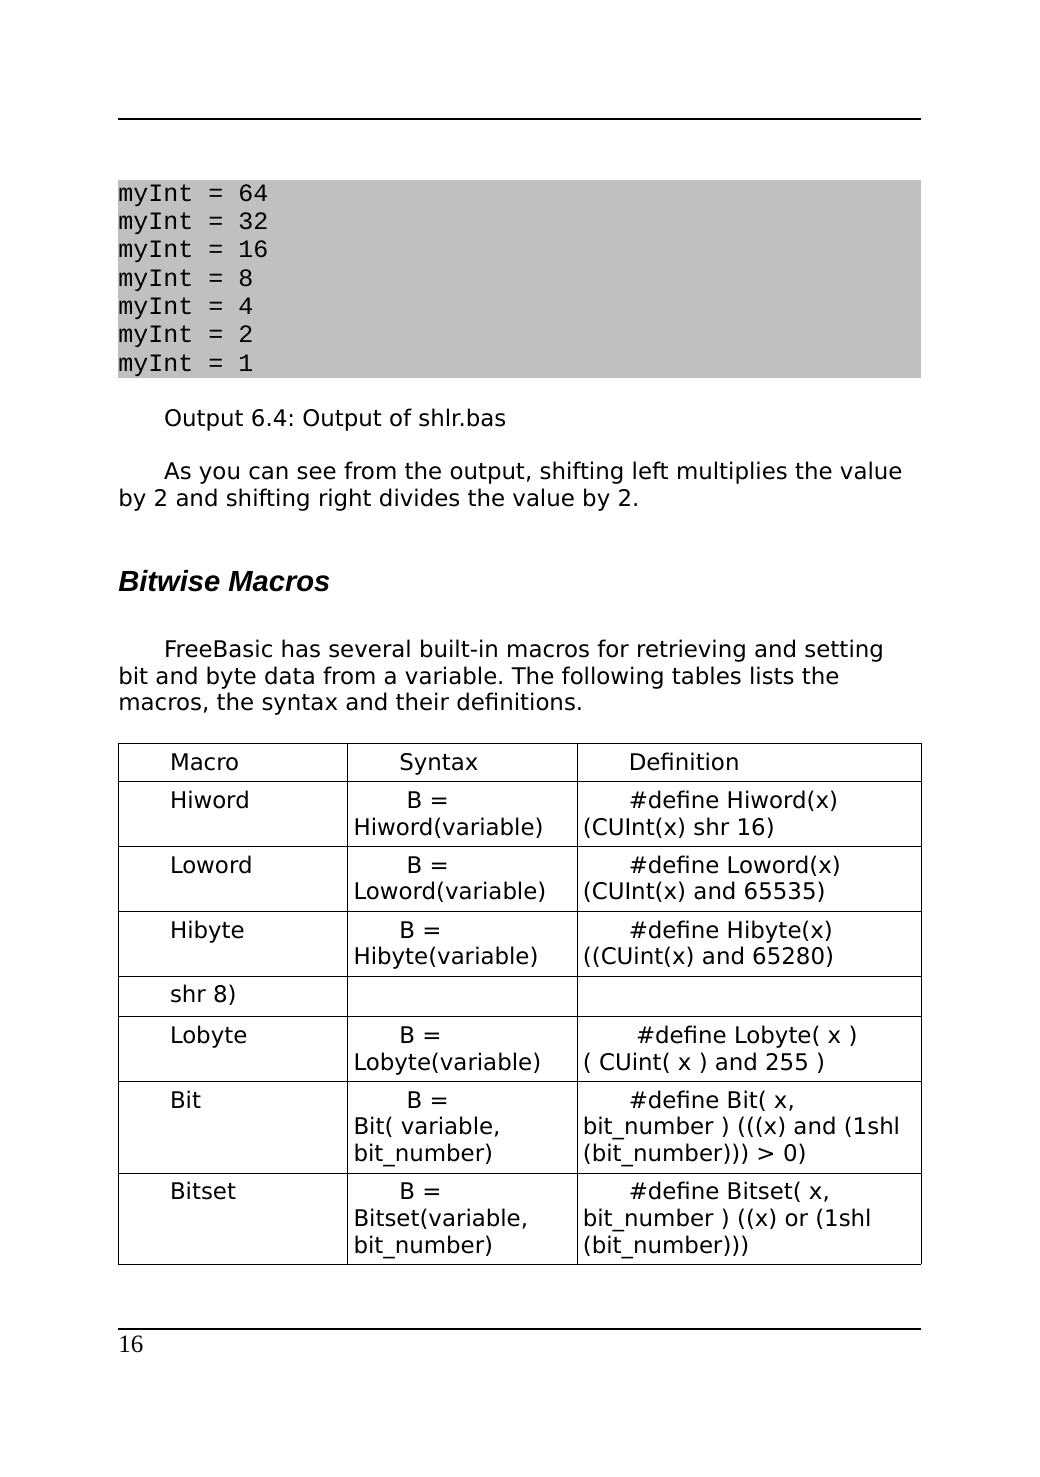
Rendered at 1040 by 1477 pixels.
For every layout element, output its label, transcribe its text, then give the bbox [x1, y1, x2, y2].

table_cell shr 8) [119, 977, 347, 1016]
table_cell Hibyte [119, 912, 347, 976]
text As you can see from the output, shifting left multiplies the value by 2 and shifting right divides the value by 2. [118, 458, 921, 512]
table_cell #define Hibyte(x) ((CUint(x) and 65280) [578, 912, 921, 976]
table_cell #define Bitset( x, bit_number ) ((x) or (1shl (bit_number))) [578, 1174, 921, 1264]
table_cell [348, 977, 577, 1016]
table_cell #define Bit( x, bit_number ) (((x) and (1shl (bit_number))) > 0) [578, 1082, 921, 1173]
table_cell B = Bitset(variable, bit_number) [348, 1174, 577, 1264]
subtitle Bitwise Macros [118, 563, 921, 597]
table_header Definition [578, 744, 921, 781]
table_cell B = Lobyte(variable) [348, 1017, 577, 1081]
table_cell Loword [119, 847, 347, 911]
table_cell [578, 977, 921, 1016]
table_header Syntax [348, 744, 577, 781]
table_cell #define Hiword(x) (CUInt(x) shr 16) [578, 782, 921, 846]
table_cell #define Loword(x) (CUInt(x) and 65535) [578, 847, 921, 911]
text FreeBasic has several built-in macros for retrieving and setting bit and byte data from a variable. The following tables lists the macros, the syntax and their definitions. [118, 636, 921, 716]
table_cell #define Lobyte( x ) ( CUint( x ) and 255 ) [578, 1017, 921, 1081]
table_cell Bitset [119, 1174, 347, 1264]
table_cell Hiword [119, 782, 347, 846]
table_cell B = Bit( variable, bit_number) [348, 1082, 577, 1173]
text Output 6.4: Output of shlr.bas [118, 405, 921, 432]
table_header Macro [119, 744, 347, 781]
table_cell B = Hibyte(variable) [348, 912, 577, 976]
table_cell B = Loword(variable) [348, 847, 577, 911]
table_cell Lobyte [119, 1017, 347, 1081]
table_cell B = Hiword(variable) [348, 782, 577, 846]
table_cell Bit [119, 1082, 347, 1173]
